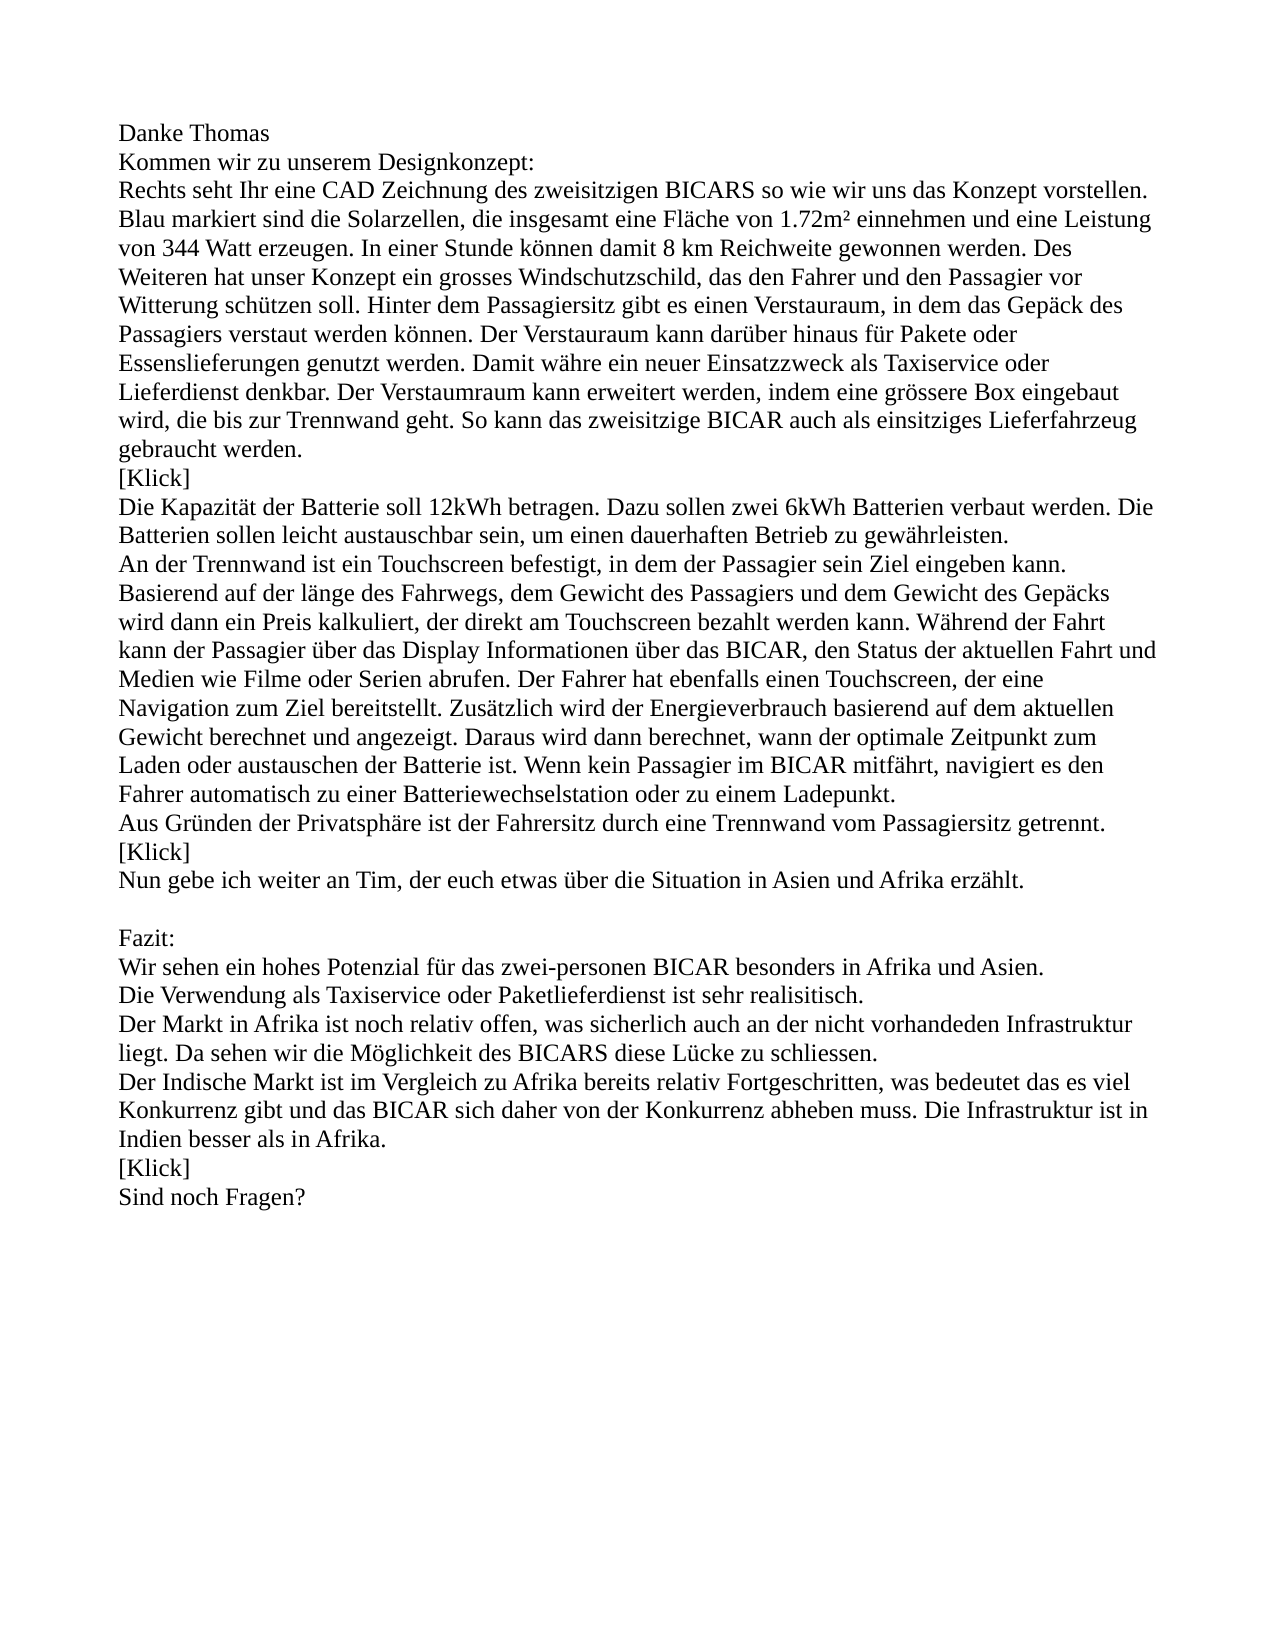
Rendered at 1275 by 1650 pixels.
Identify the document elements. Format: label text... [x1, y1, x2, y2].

text Wir sehen ein hohes Potenzial für das zwei-personen BICAR besonders in Afrika und Asien. [118, 952, 1157, 981]
text Sind noch Fragen? [118, 1182, 1157, 1211]
text Nun gebe ich weiter an Tim, der euch etwas über die Situation in Asien und Afrika erzählt. [118, 866, 1157, 894]
text Die Kapazität der Batterie soll 12kWh betragen. Dazu sollen zwei 6kWh Batterien verbaut werden. Die Batterien sollen leicht austauschbar sein, um einen dauerhaften Betrieb zu gewährleisten. [118, 492, 1157, 549]
text [Klick] [118, 463, 1157, 492]
text Kommen wir zu unserem Designkonzept: [118, 147, 1157, 176]
text Der Indische Markt ist im Vergleich zu Afrika bereits relativ Fortgeschritten, was bedeutet das es viel Konkurrenz gibt und das BICAR sich daher von der Konkurrenz abheben muss. Die Infrastruktur ist in Indien besser als in Afrika. [118, 1067, 1157, 1153]
text Rechts seht Ihr eine CAD Zeichnung des zweisitzigen BICARS so wie wir uns das Konzept vorstellen. [118, 176, 1157, 204]
text Der Markt in Afrika ist noch relativ offen, was sicherlich auch an der nicht vorhandeden Infrastruktur liegt. Da sehen wir die Möglichkeit des BICARS diese Lücke zu schliessen. [118, 1009, 1157, 1067]
text Blau markiert sind die Solarzellen, die insgesamt eine Fläche von 1.72m² einnehmen und eine Leistung von 344 Watt erzeugen. In einer Stunde können damit 8 km Reichweite gewonnen werden. Des Weiteren hat unser Konzept ein grosses Windschutzschild, das den Fahrer und den Passagier vor Witterung schützen soll. Hinter dem Passagiersitz gibt es einen Verstauraum, in dem das Gepäck des Passagiers verstaut werden können. Der Verstauraum kann darüber hinaus für Pakete oder Essenslieferungen genutzt werden. Damit währe ein neuer Einsatzzweck als Taxiservice oder Lieferdienst denkbar. Der Verstaumraum kann erweitert werden, indem eine grössere Box eingebaut wird, die bis zur Trennwand geht. So kann das zweisitzige BICAR auch als einsitziges Lieferfahrzeug gebraucht werden. [118, 204, 1157, 463]
text [Klick] [118, 1153, 1157, 1182]
text Die Verwendung als Taxiservice oder Paketlieferdienst ist sehr realisitisch. [118, 981, 1157, 1009]
text Danke Thomas [118, 118, 1157, 147]
text An der Trennwand ist ein Touchscreen befestigt, in dem der Passagier sein Ziel eingeben kann. Basierend auf der länge des Fahrwegs, dem Gewicht des Passagiers und dem Gewicht des Gepäcks wird dann ein Preis kalkuliert, der direkt am Touchscreen bezahlt werden kann. Während der Fahrt kann der Passagier über das Display Informationen über das BICAR, den Status der aktuellen Fahrt und Medien wie Filme oder Serien abrufen. Der Fahrer hat ebenfalls einen Touchscreen, der eine Navigation zum Ziel bereitstellt. Zusätzlich wird der Energieverbrauch basierend auf dem aktuellen Gewicht berechnet und angezeigt. Daraus wird dann berechnet, wann der optimale Zeitpunkt zum Laden oder austauschen der Batterie ist. Wenn kein Passagier im BICAR mitfährt, navigiert es den Fahrer automatisch zu einer Batteriewechselstation oder zu einem Ladepunkt. [118, 549, 1157, 808]
text [Klick] [118, 837, 1157, 866]
text Fazit: [118, 923, 1157, 952]
text Aus Gründen der Privatsphäre ist der Fahrersitz durch eine Trennwand vom Passagiersitz getrennt. [118, 808, 1157, 837]
